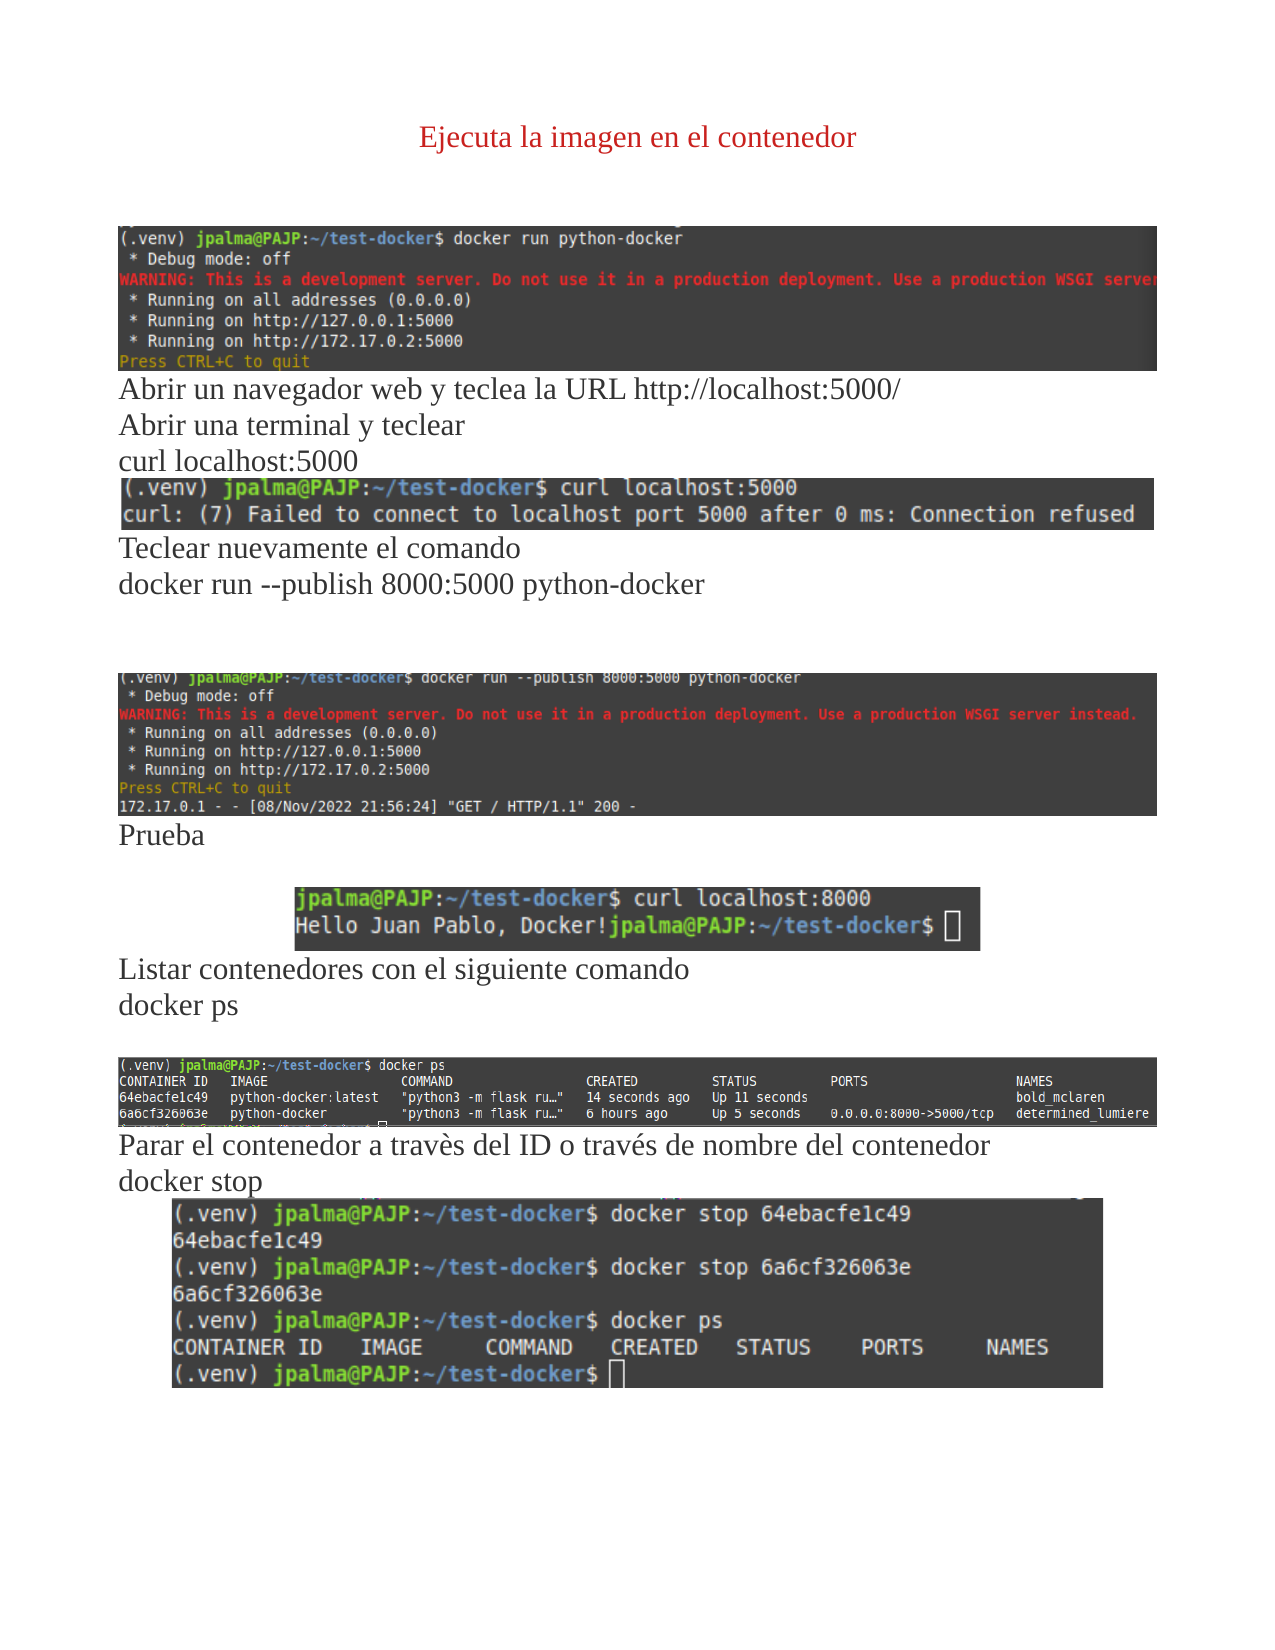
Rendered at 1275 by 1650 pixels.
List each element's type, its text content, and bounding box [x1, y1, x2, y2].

picture [118, 1057, 1157, 1127]
text curl localhost:5000 [118, 442, 1157, 478]
text docker run --publish 8000:5000 python-docker [118, 566, 1157, 602]
picture [121, 478, 1154, 530]
picture [294, 887, 981, 951]
picture [118, 226, 1157, 371]
text Listar contenedores con el siguiente comando [118, 888, 1157, 986]
picture [118, 673, 1157, 816]
text docker ps [118, 986, 1157, 1022]
text Teclear nuevamente el comando [118, 478, 1157, 566]
text Abrir un navegador web y teclea la URL http://localhost:5000/ [118, 371, 1157, 406]
text docker stop [118, 1162, 1157, 1198]
text Parar el contenedor a travès del ID o través de nombre del contenedor [118, 1127, 1157, 1162]
text Prueba [118, 816, 1157, 852]
picture [171, 1198, 1104, 1388]
text Ejecuta la imagen en el contenedor [118, 118, 1157, 154]
text Abrir una terminal y teclear [118, 406, 1157, 442]
